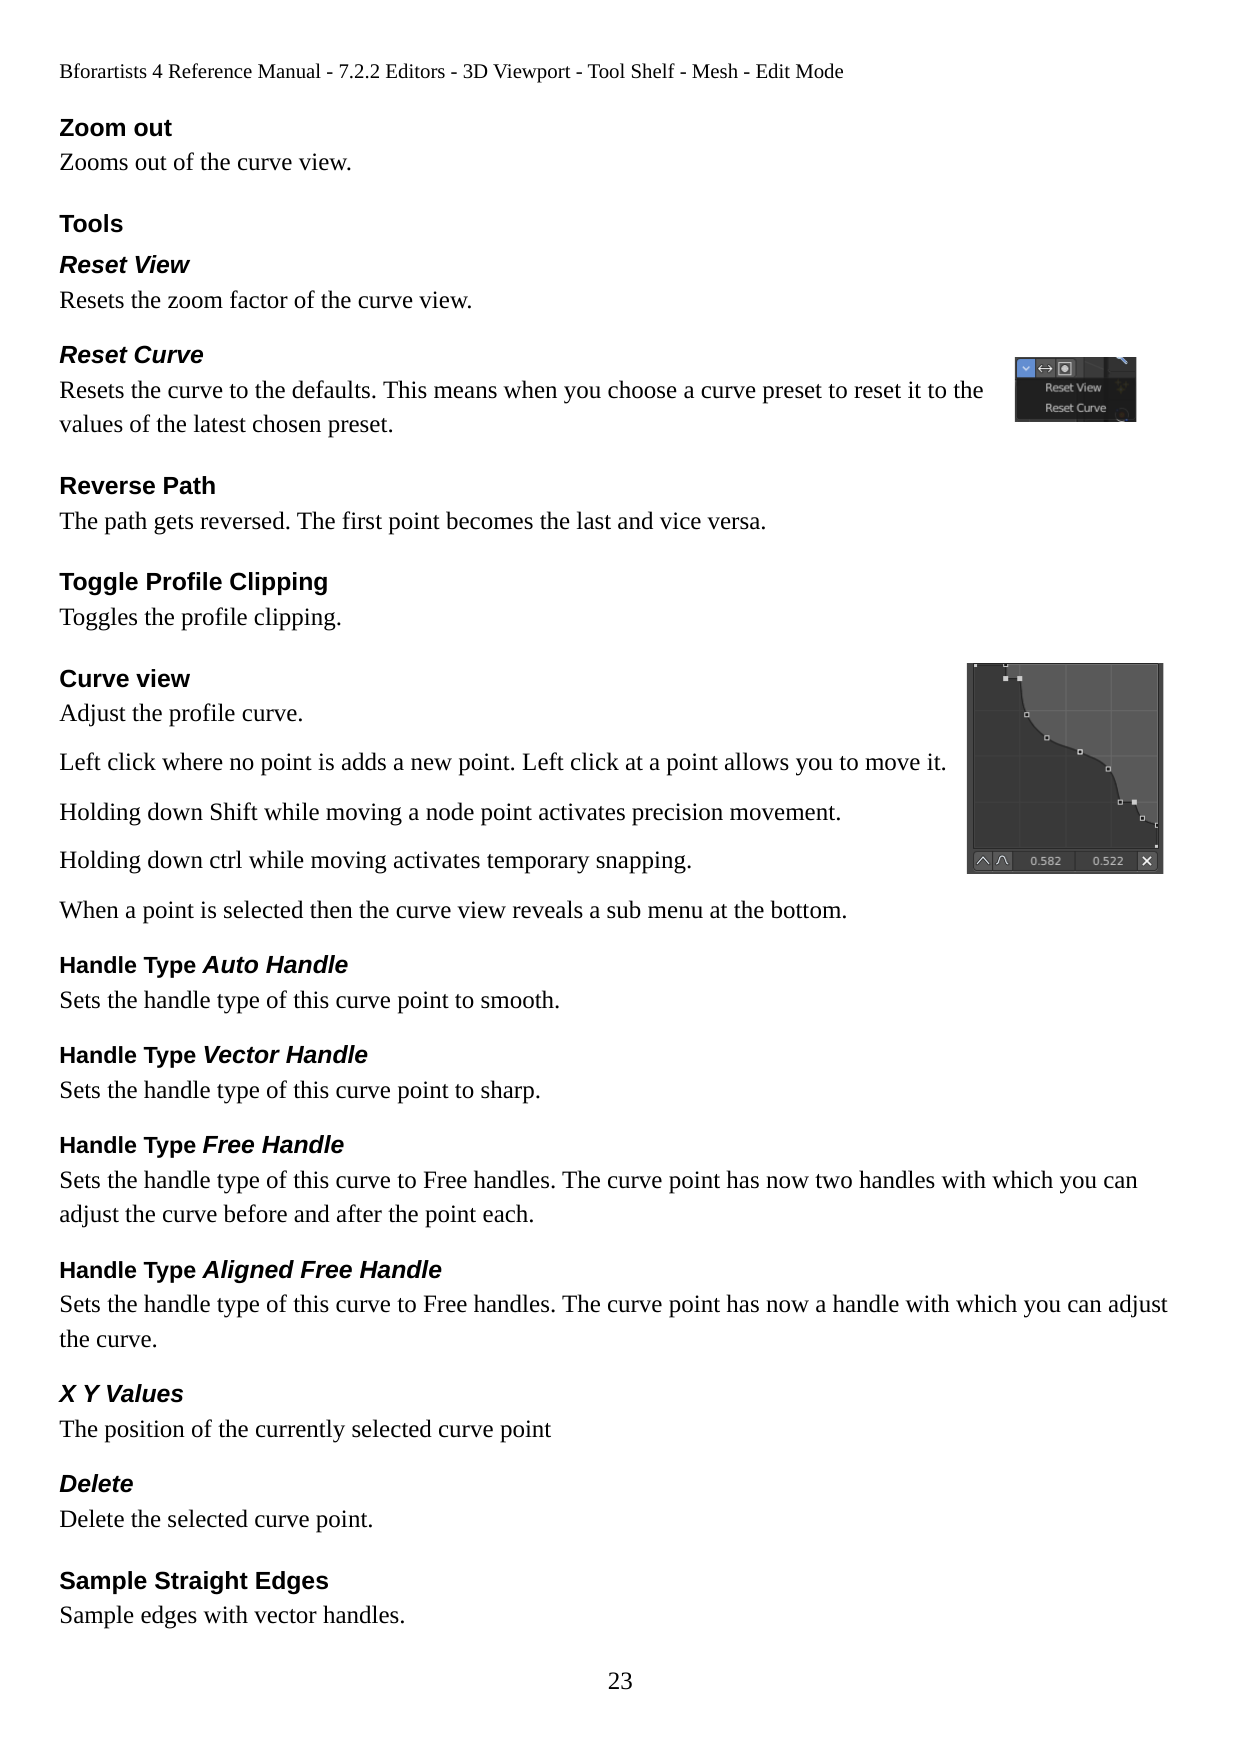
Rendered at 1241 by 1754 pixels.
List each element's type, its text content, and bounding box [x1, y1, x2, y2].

text Sets the handle type of this curve to Free handles. The curve point has now two handles with which you can adjust the curve before and after the point each. [59, 1165, 1181, 1228]
subtitle Reset View [59, 250, 1181, 278]
text Sets the handle type of this curve point to smooth. [59, 985, 1181, 1013]
text Holding down ctrl while moving activates temporary snapping. [59, 846, 966, 874]
subtitle Delete [59, 1469, 1181, 1498]
subtitle Zoom out [59, 113, 1181, 141]
subtitle Tools [59, 209, 1181, 237]
text Left click where no point is adds a new point. Left click at a point allows you to move it. [59, 747, 966, 776]
text When a point is selected then the curve view reveals a sub menu at the bottom. [59, 895, 1181, 923]
text Zooms out of the curve view. [59, 147, 1181, 176]
subtitle Handle Type Auto Handle [59, 950, 1181, 978]
text The position of the currently selected curve point [59, 1414, 1181, 1443]
subtitle Handle Type Vector Handle [59, 1040, 1181, 1069]
subtitle Handle Type Free Handle [59, 1130, 1181, 1159]
text Sets the handle type of this curve to Free handles. The curve point has now a handle with which you can adjust the curve. [59, 1289, 1181, 1353]
subtitle X Y Values [59, 1379, 1181, 1408]
text Holding down Shift while moving a node point activates precision movement. [59, 797, 966, 825]
subtitle Curve view [59, 664, 966, 692]
text Delete the selected curve point. [59, 1504, 1181, 1533]
subtitle [1164, 664, 1181, 692]
text Resets the zoom factor of the curve view. [59, 285, 1181, 313]
subtitle Toggle Profile Clipping [59, 567, 1181, 596]
text Adjust the profile curve. [59, 698, 966, 727]
picture [966, 663, 1164, 874]
subtitle Sample Straight Edges [59, 1566, 1181, 1594]
text The path gets reversed. The first point becomes the last and vice versa. [59, 506, 1181, 534]
text Sample edges with vector handles. [59, 1601, 1181, 1629]
subtitle Reverse Path [59, 471, 1181, 499]
picture [1014, 357, 1137, 422]
text Sets the handle type of this curve point to sharp. [59, 1075, 1181, 1104]
text Resets the curve to the defaults. This means when you choose a curve preset to reset it to the values of the latest chosen preset. [59, 375, 1181, 438]
subtitle Reset Curve [59, 340, 1181, 369]
text Toggles the profile clipping. [59, 602, 1181, 631]
subtitle Handle Type Aligned Free Handle [59, 1255, 1181, 1283]
